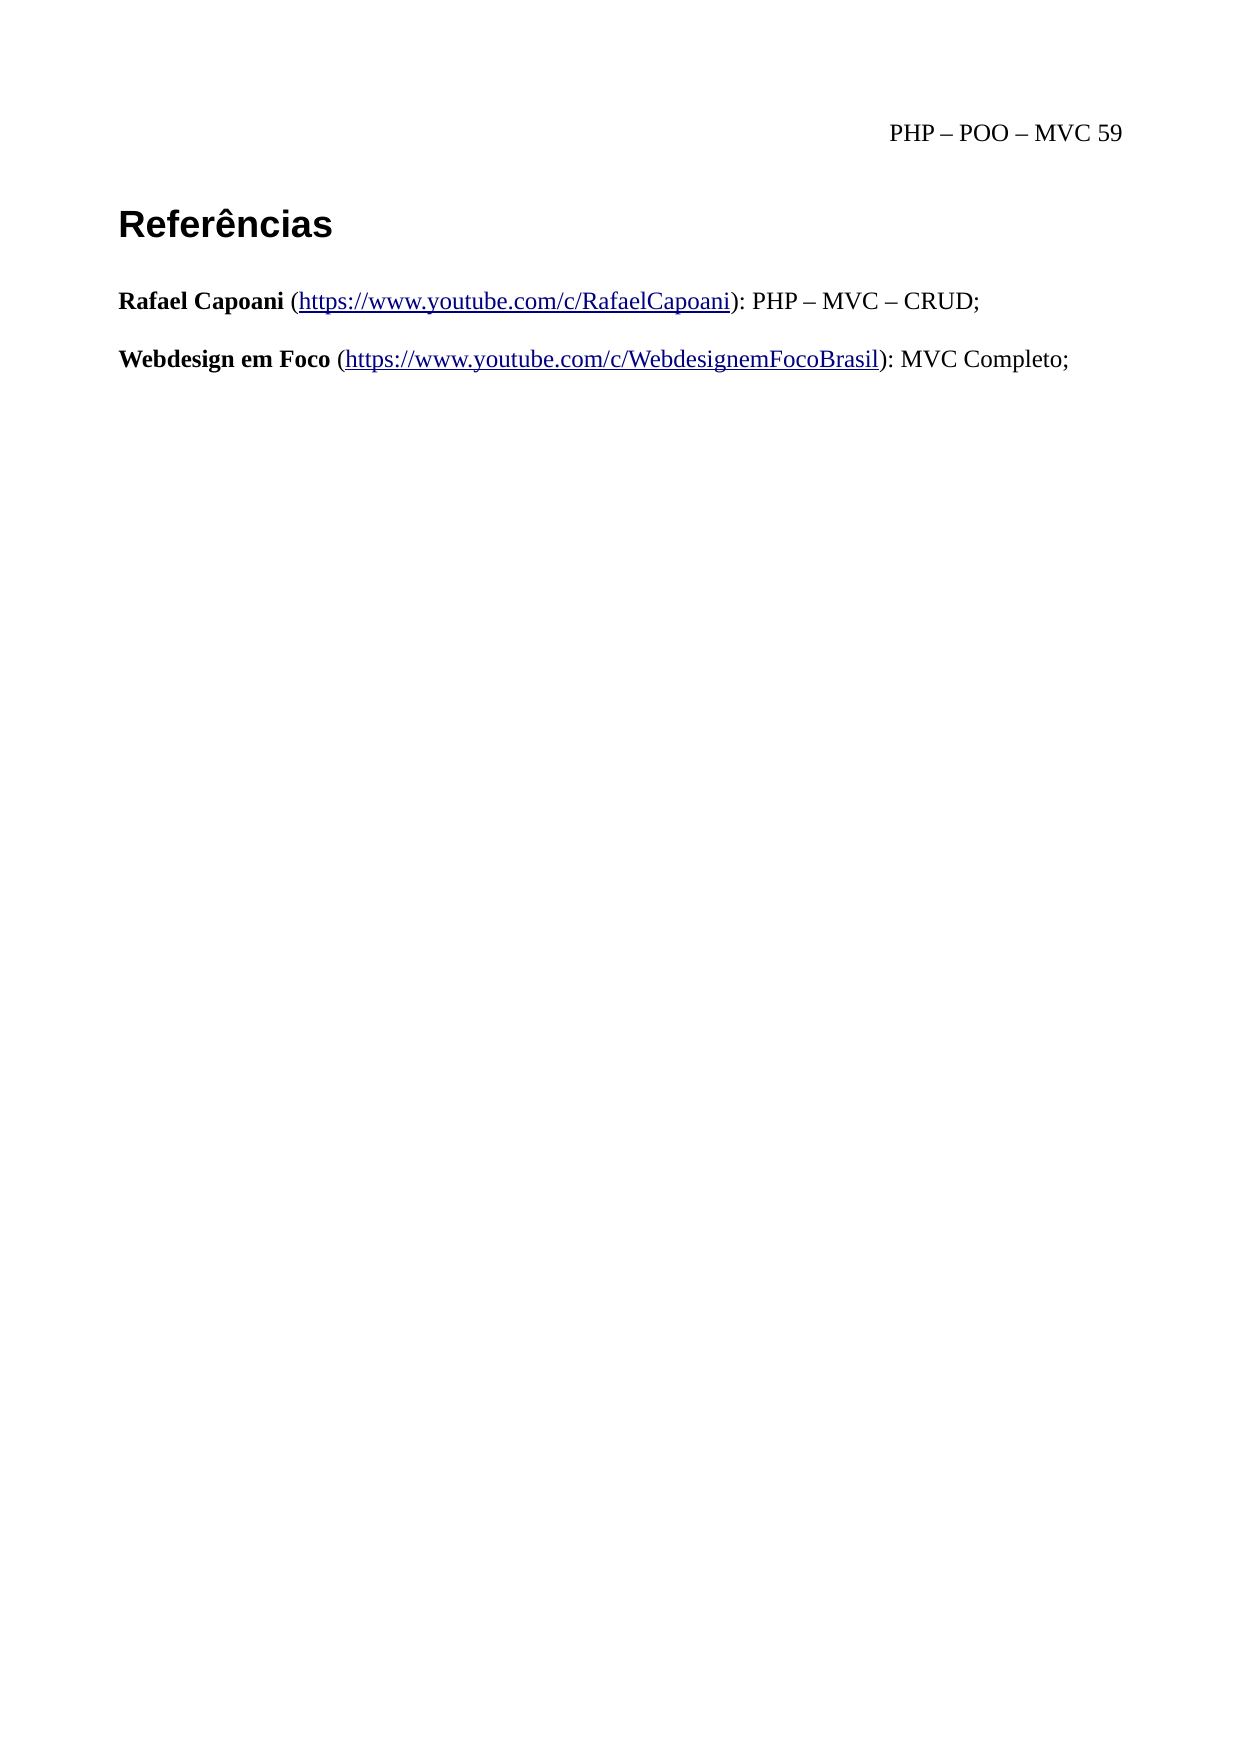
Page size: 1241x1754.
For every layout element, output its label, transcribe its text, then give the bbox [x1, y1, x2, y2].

text Webdesign em Foco (https://www.youtube.com/c/WebdesignemFocoBrasil): MVC Completo; [118, 344, 1122, 372]
subtitle Referências [118, 201, 1122, 245]
text Rafael Capoani (https://www.youtube.com/c/RafaelCapoani): PHP – MVC – CRUD; [118, 286, 1122, 315]
